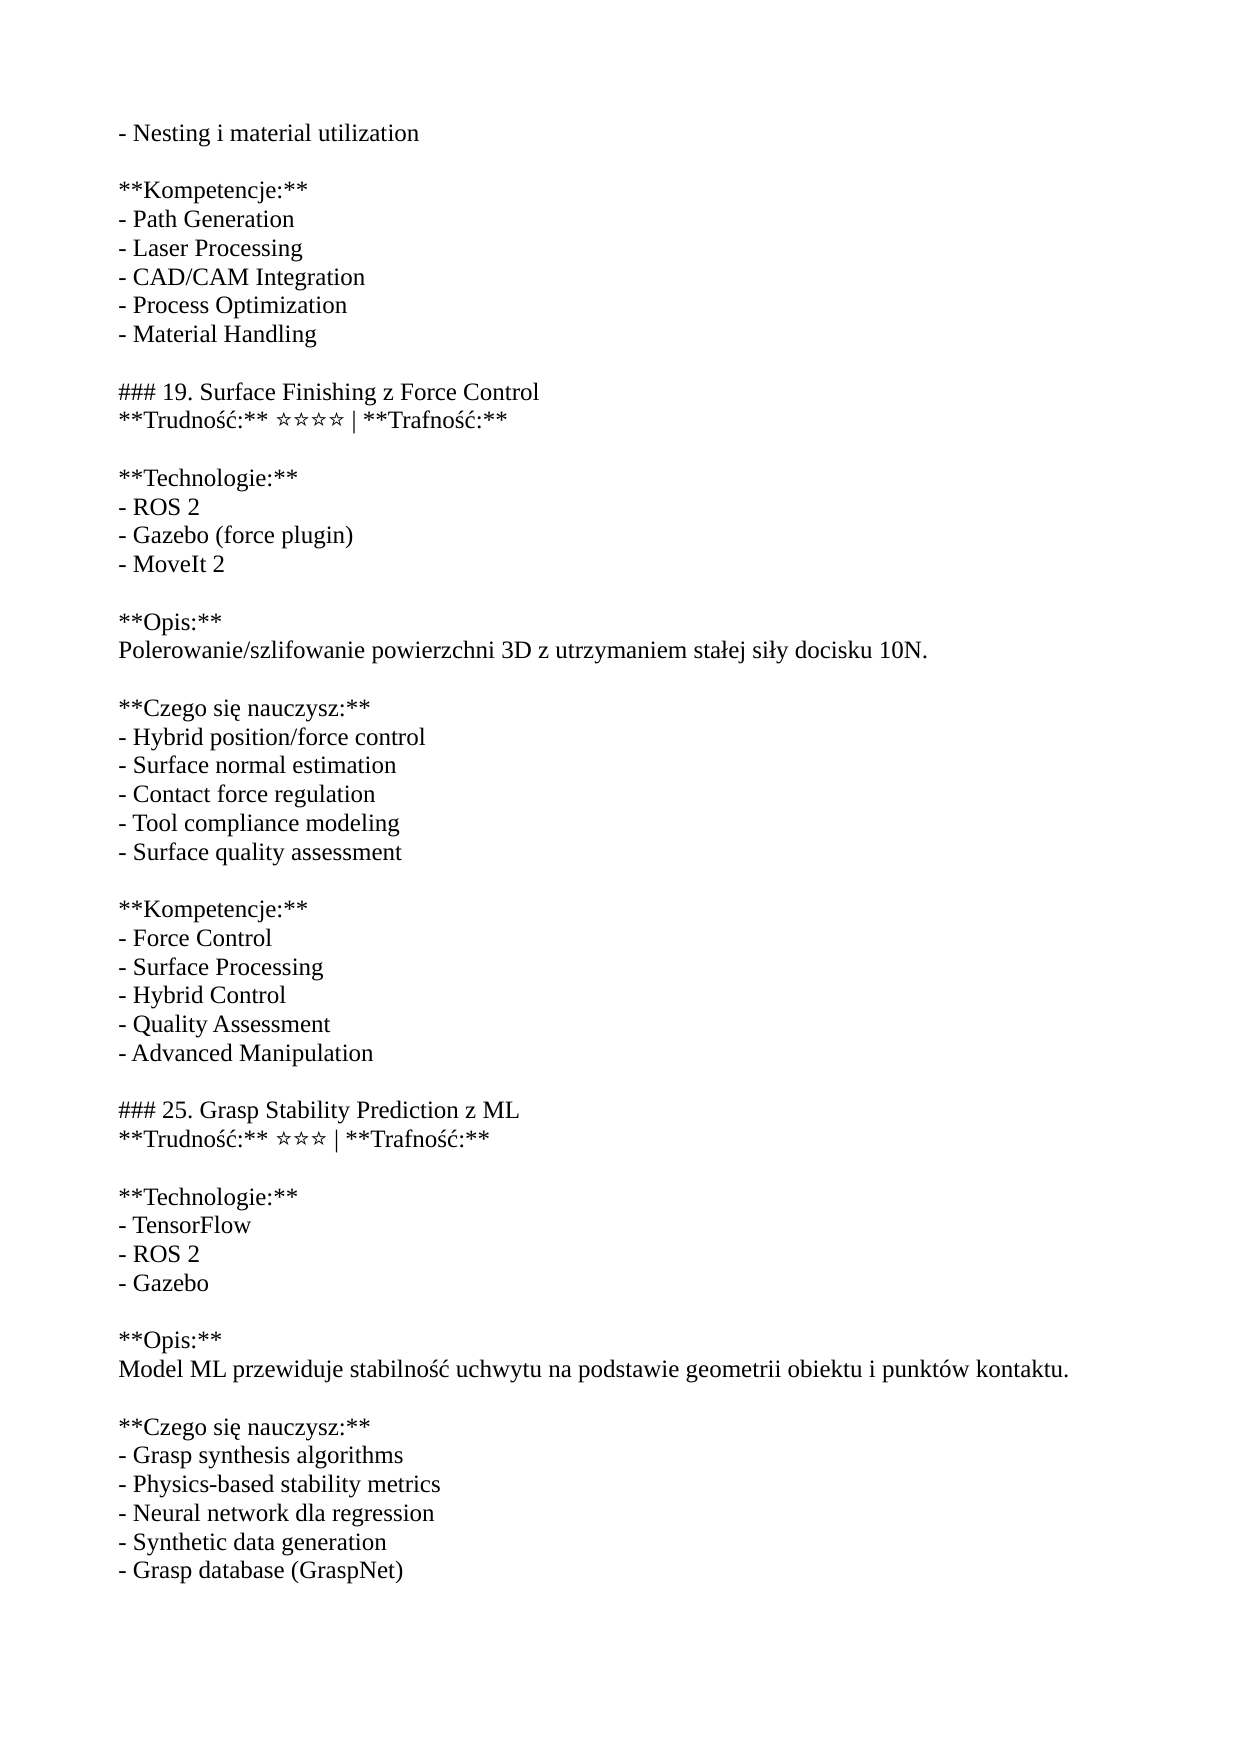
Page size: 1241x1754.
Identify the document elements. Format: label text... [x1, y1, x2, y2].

text - Surface quality assessment [118, 837, 1122, 866]
text - Surface normal estimation [118, 751, 1122, 779]
text - Grasp database (GraspNet) [118, 1556, 1122, 1584]
text - Nesting i material utilization [118, 118, 1122, 147]
text - Advanced Manipulation ### 25. Grasp Stability Prediction z ML [118, 1038, 1122, 1124]
text - Path Generation [118, 204, 1122, 233]
text - Hybrid position/force control [118, 722, 1122, 751]
text Model ML przewiduje stabilność uchwytu na podstawie geometrii obiektu i punktów kontaktu. [118, 1354, 1122, 1383]
text - Contact force regulation [118, 779, 1122, 808]
text - Laser Processing [118, 233, 1122, 262]
text - Material Handling ### 19. Surface Finishing z Force Control [118, 319, 1122, 406]
text - TensorFlow [118, 1211, 1122, 1239]
text **Opis:** [118, 607, 1122, 636]
text - CAD/CAM Integration [118, 262, 1122, 291]
text **Czego się nauczysz:** [118, 693, 1122, 722]
text - Grasp synthesis algorithms [118, 1441, 1122, 1469]
text - Gazebo [118, 1268, 1122, 1297]
text - Process Optimization [118, 291, 1122, 319]
text - ROS 2 [118, 1239, 1122, 1268]
text - Physics-based stability metrics [118, 1469, 1122, 1498]
text **Kompetencje:** [118, 176, 1122, 204]
text - Surface Processing [118, 952, 1122, 981]
text - Hybrid Control [118, 981, 1122, 1009]
text **Technologie:** [118, 1182, 1122, 1211]
text **Opis:** [118, 1326, 1122, 1354]
text - ROS 2 [118, 492, 1122, 521]
text **Kompetencje:** [118, 894, 1122, 923]
text - Neural network dla regression [118, 1498, 1122, 1527]
text **Czego się nauczysz:** [118, 1412, 1122, 1441]
text **Technologie:** [118, 463, 1122, 492]
text - Quality Assessment [118, 1009, 1122, 1038]
text - Force Control [118, 923, 1122, 952]
text - MoveIt 2 [118, 549, 1122, 578]
text **Trudność:** ⭐⭐⭐⭐ | **Trafność:** 🎯🎯🎯 [118, 406, 1122, 434]
text - Synthetic data generation [118, 1527, 1122, 1556]
text - Tool compliance modeling [118, 808, 1122, 837]
text **Trudność:** ⭐⭐⭐ | **Trafność:** 🎯🎯 [118, 1124, 1122, 1153]
text Polerowanie/szlifowanie powierzchni 3D z utrzymaniem stałej siły docisku 10N. [118, 636, 1122, 664]
text - Gazebo (force plugin) [118, 521, 1122, 549]
